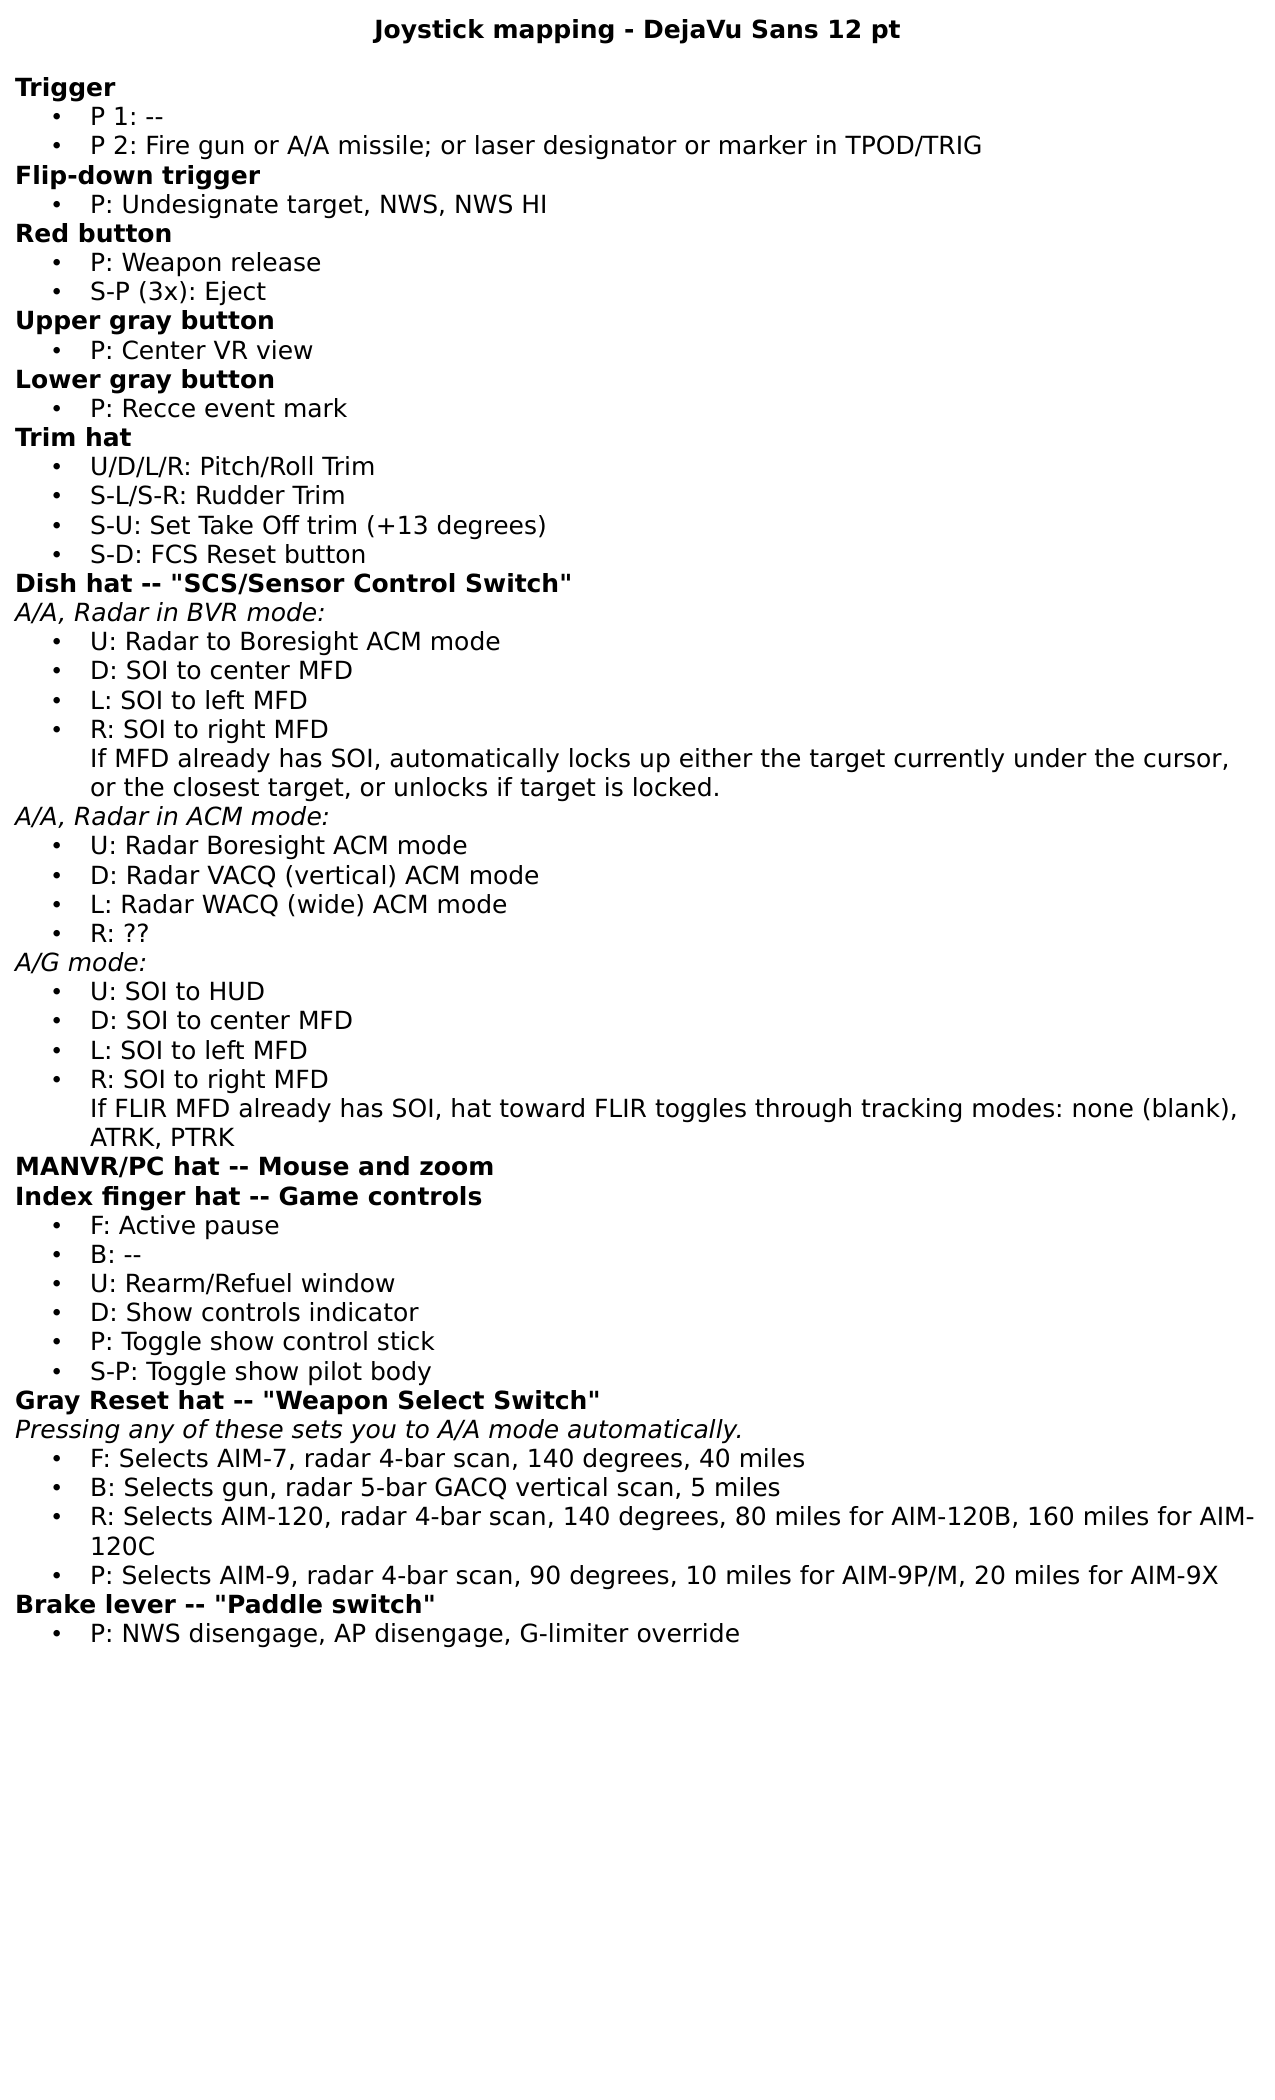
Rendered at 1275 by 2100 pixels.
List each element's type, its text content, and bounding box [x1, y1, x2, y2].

text A/G mode: [15, 948, 1260, 977]
list L: SOI to left MFD [52, 686, 1260, 715]
list U: Radar Boresight ACM mode [52, 832, 1260, 861]
list D: SOI to center MFD [52, 1007, 1260, 1036]
text Upper gray button [15, 307, 1260, 336]
text Pressing any of these sets you to A/A mode automatically. [15, 1415, 1260, 1444]
list P 2: Fire gun or A/A missile; or laser designator or marker in TPOD/TRIG [52, 132, 1260, 161]
text Dish hat -- "SCS/Sensor Control Switch" [15, 569, 1260, 598]
list P: NWS disengage, AP disengage, G-limiter override [52, 1619, 1260, 1648]
list S-D: FCS Reset button [52, 540, 1260, 569]
text Red button [15, 219, 1260, 248]
text Lower gray button [15, 365, 1260, 394]
list D: Radar VACQ (vertical) ACM mode [52, 861, 1260, 890]
list F: Selects AIM-7, radar 4-bar scan, 140 degrees, 40 miles [52, 1444, 1260, 1473]
text Trigger [15, 73, 1260, 102]
list R: ?? [52, 919, 1260, 948]
list If FLIR MFD already has SOI, hat toward FLIR toggles through tracking modes: none (blank), ATRK, PTRK [52, 1094, 1260, 1152]
list L: Radar WACQ (wide) ACM mode [52, 890, 1260, 919]
text Gray Reset hat -- "Weapon Select Switch" [15, 1386, 1260, 1415]
list F: Active pause [52, 1211, 1260, 1240]
list D: Show controls indicator [52, 1298, 1260, 1327]
text Joystick mapping - DejaVu Sans 12 pt [15, 15, 1260, 44]
list B: Selects gun, radar 5-bar GACQ vertical scan, 5 miles [52, 1473, 1260, 1502]
text A/A, Radar in ACM mode: [15, 802, 1260, 832]
list R: SOI to right MFD [52, 715, 1260, 744]
text Index finger hat -- Game controls [15, 1182, 1260, 1211]
list D: SOI to center MFD [52, 657, 1260, 686]
list P: Undesignate target, NWS, NWS HI [52, 190, 1260, 219]
list P: Toggle show control stick [52, 1327, 1260, 1357]
list R: Selects AIM-120, radar 4-bar scan, 140 degrees, 80 miles for AIM-120B, 160 miles for AIM-120C [52, 1502, 1260, 1561]
list B: -- [52, 1240, 1260, 1269]
list U: Radar to Boresight ACM mode [52, 627, 1260, 657]
list R: SOI to right MFD [52, 1065, 1260, 1094]
list S-P (3x): Eject [52, 277, 1260, 307]
list U/D/L/R: Pitch/Roll Trim [52, 452, 1260, 482]
list If MFD already has SOI, automatically locks up either the target currently under the cursor, or the closest target, or unlocks if target is locked. [52, 744, 1260, 802]
list P 1: -- [52, 102, 1260, 132]
text Trim hat [15, 423, 1260, 452]
list P: Weapon release [52, 248, 1260, 277]
text MANVR/PC hat -- Mouse and zoom [15, 1152, 1260, 1182]
text Flip-down trigger [15, 161, 1260, 190]
list P: Center VR view [52, 336, 1260, 365]
list P: Selects AIM-9, radar 4-bar scan, 90 degrees, 10 miles for AIM-9P/M, 20 miles for AIM-9X [52, 1561, 1260, 1590]
list P: Recce event mark [52, 394, 1260, 423]
list S-U: Set Take Off trim (+13 degrees) [52, 511, 1260, 540]
list U: SOI to HUD [52, 977, 1260, 1007]
list U: Rearm/Refuel window [52, 1269, 1260, 1298]
text Brake lever -- "Paddle switch" [15, 1590, 1260, 1619]
list S-L/S-R: Rudder Trim [52, 482, 1260, 511]
list S-P: Toggle show pilot body [52, 1357, 1260, 1386]
list L: SOI to left MFD [52, 1036, 1260, 1065]
text A/A, Radar in BVR mode: [15, 598, 1260, 627]
